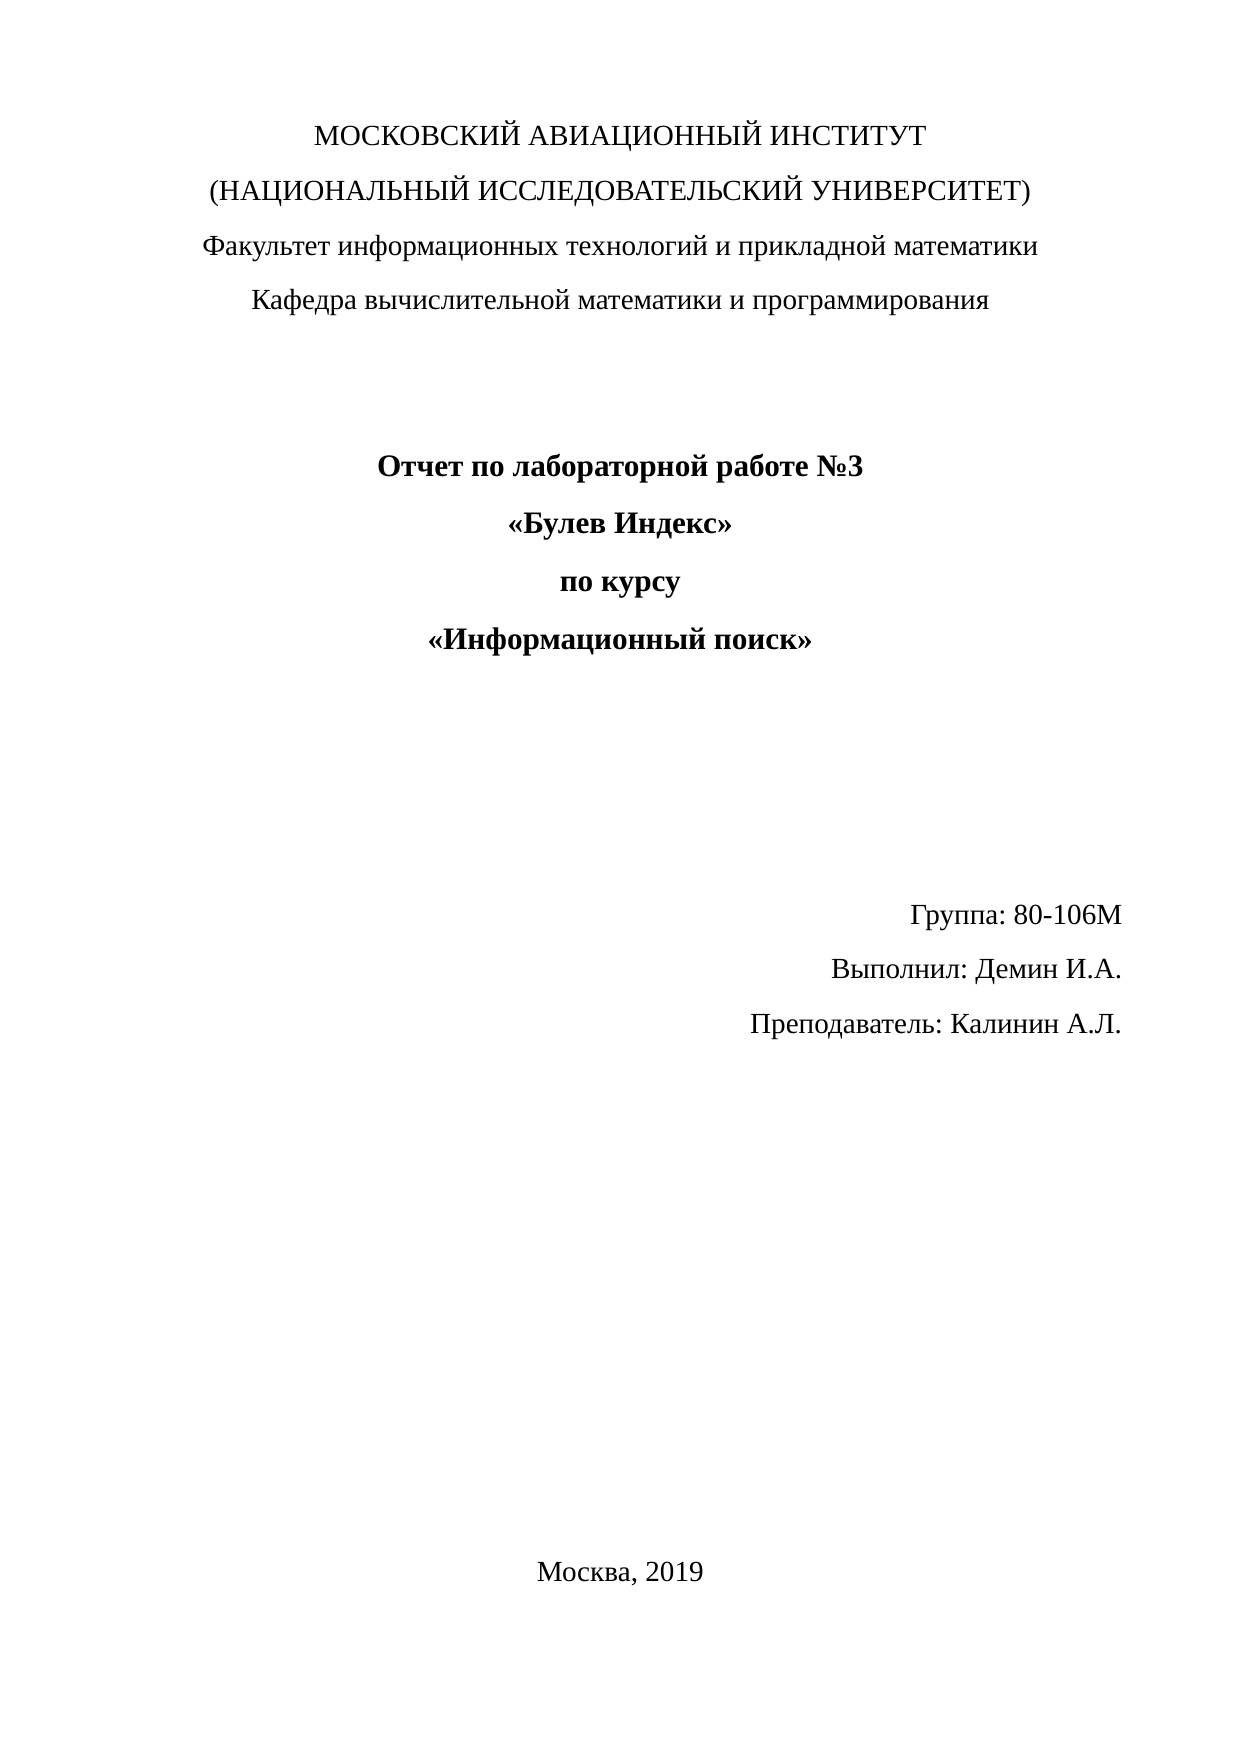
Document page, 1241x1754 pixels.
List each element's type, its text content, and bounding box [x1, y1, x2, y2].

text (НАЦИОНАЛЬНЫЙ ИССЛЕДОВАТЕЛЬСКИЙ УНИВЕРСИТЕТ) [118, 173, 1122, 206]
text Группа: 80-106М [118, 897, 1122, 930]
text Кафедра вычислительной математики и программирования [118, 282, 1122, 316]
text «Булев Индекс» [118, 504, 1122, 541]
text по курсу [118, 562, 1122, 598]
text Преподаватель: Калинин А.Л. [118, 1006, 1122, 1040]
text МОСКОВСКИЙ АВИАЦИОННЫЙ ИНСТИТУТ [118, 118, 1122, 152]
text Факультет информационных технологий и прикладной математики [118, 228, 1122, 261]
text «Информационный поиск» [118, 620, 1122, 656]
text Выполнил: Демин И.А. [118, 952, 1122, 985]
text Отчет по лабораторной работе №3 [118, 447, 1122, 483]
text Москва, 2019 [118, 1554, 1122, 1588]
